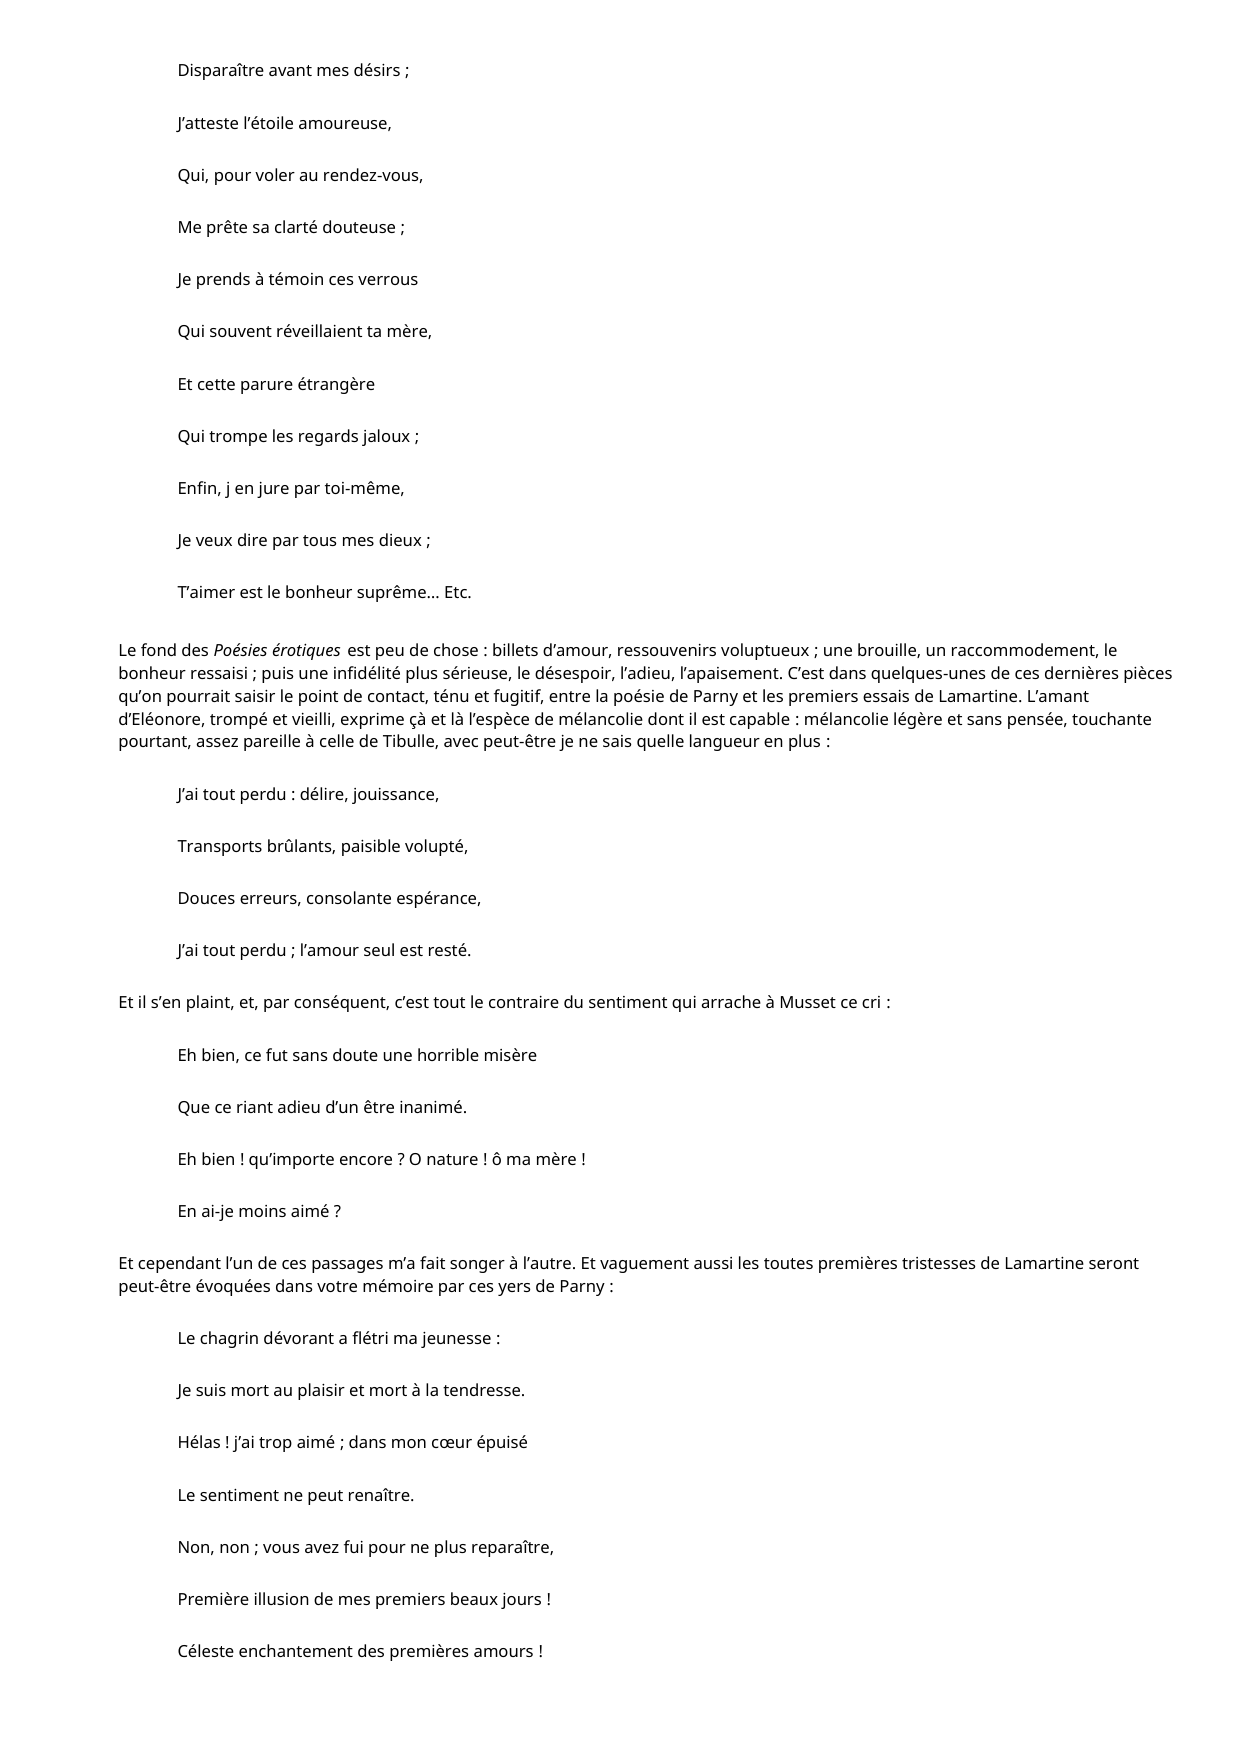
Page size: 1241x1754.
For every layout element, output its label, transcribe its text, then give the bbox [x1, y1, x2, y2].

text Enfin, j en jure par toi-même, [177, 477, 1122, 499]
text En ai-je moins aimé ? [177, 1200, 1122, 1222]
text Transports brûlants, paisible volupté, [177, 834, 1122, 857]
text Je veux dire par tous mes dieux ; [177, 529, 1122, 551]
text J’atteste l’étoile amoureuse, [177, 111, 1122, 134]
text Le sentiment ne peut renaître. [177, 1483, 1122, 1506]
text Qui souvent réveillaient ta mère, [177, 320, 1122, 343]
text Non, non ; vous avez fui pour ne plus reparaître, [177, 1536, 1122, 1558]
text Et cette parure étrangère [177, 372, 1122, 395]
text J’ai tout perdu : délire, jouissance, [177, 782, 1122, 805]
text Céleste enchantement des premières amours ! [177, 1640, 1122, 1663]
text Et il s’en plaint, et, par conséquent, c’est tout le contraire du sentiment qui arrache à Musset ce cri : [118, 991, 1181, 1014]
text Douces erreurs, consolante espérance, [177, 887, 1122, 909]
text Première illusion de mes premiers beaux jours ! [177, 1588, 1122, 1610]
text Qui trompe les regards jaloux ; [177, 424, 1122, 447]
text Eh bien ! qu’importe encore ? O nature ! ô ma mère ! [177, 1147, 1122, 1170]
text Et cependant l’un de ces passages m’a fait songer à l’autre. Et vaguement aussi les toutes premières tristesses de Lamartine seront peut-être évoquées dans votre mémoire par ces yers de Parny : [118, 1252, 1181, 1297]
text Que ce riant adieu d’un être inanimé. [177, 1095, 1122, 1118]
text J’ai tout perdu ; l’amour seul est resté. [177, 939, 1122, 961]
text Le chagrin dévorant a flétri ma jeunesse : [177, 1327, 1122, 1349]
text Qui, pour voler au rendez-vous, [177, 163, 1122, 186]
text Je prends à témoin ces verrous [177, 268, 1122, 291]
text Hélas ! j’ai trop aimé ; dans mon cœur épuisé [177, 1431, 1122, 1454]
text T’aimer est le bonheur suprême… Etc. [177, 581, 1122, 604]
text Le fond des Poésies érotiques est peu de chose : billets d’amour, ressouvenirs voluptueux ; une brouille, un raccommodement, le bonheur ressaisi ; puis une infidélité plus sérieuse, le désespoir, l’adieu, l’apaisement. C’est dans quelques-unes de ces dernières pièces qu’on pourrait saisir le point de contact, ténu et fugitif, entre la poésie de Parny et les premiers essais de Lamartine. L’amant d’Eléonore, trompé et vieilli, exprime çà et là l’espèce de mélancolie dont il est capable : mélancolie légère et sans pensée, touchante pourtant, assez pareille à celle de Tibulle, avec peut-être je ne sais quelle langueur en plus : [118, 633, 1181, 753]
text Je suis mort au plaisir et mort à la tendresse. [177, 1379, 1122, 1402]
text Disparaître avant mes désirs ; [177, 59, 1122, 82]
text Eh bien, ce fut sans doute une horrible misère [177, 1043, 1122, 1066]
text Me prête sa clarté douteuse ; [177, 216, 1122, 238]
